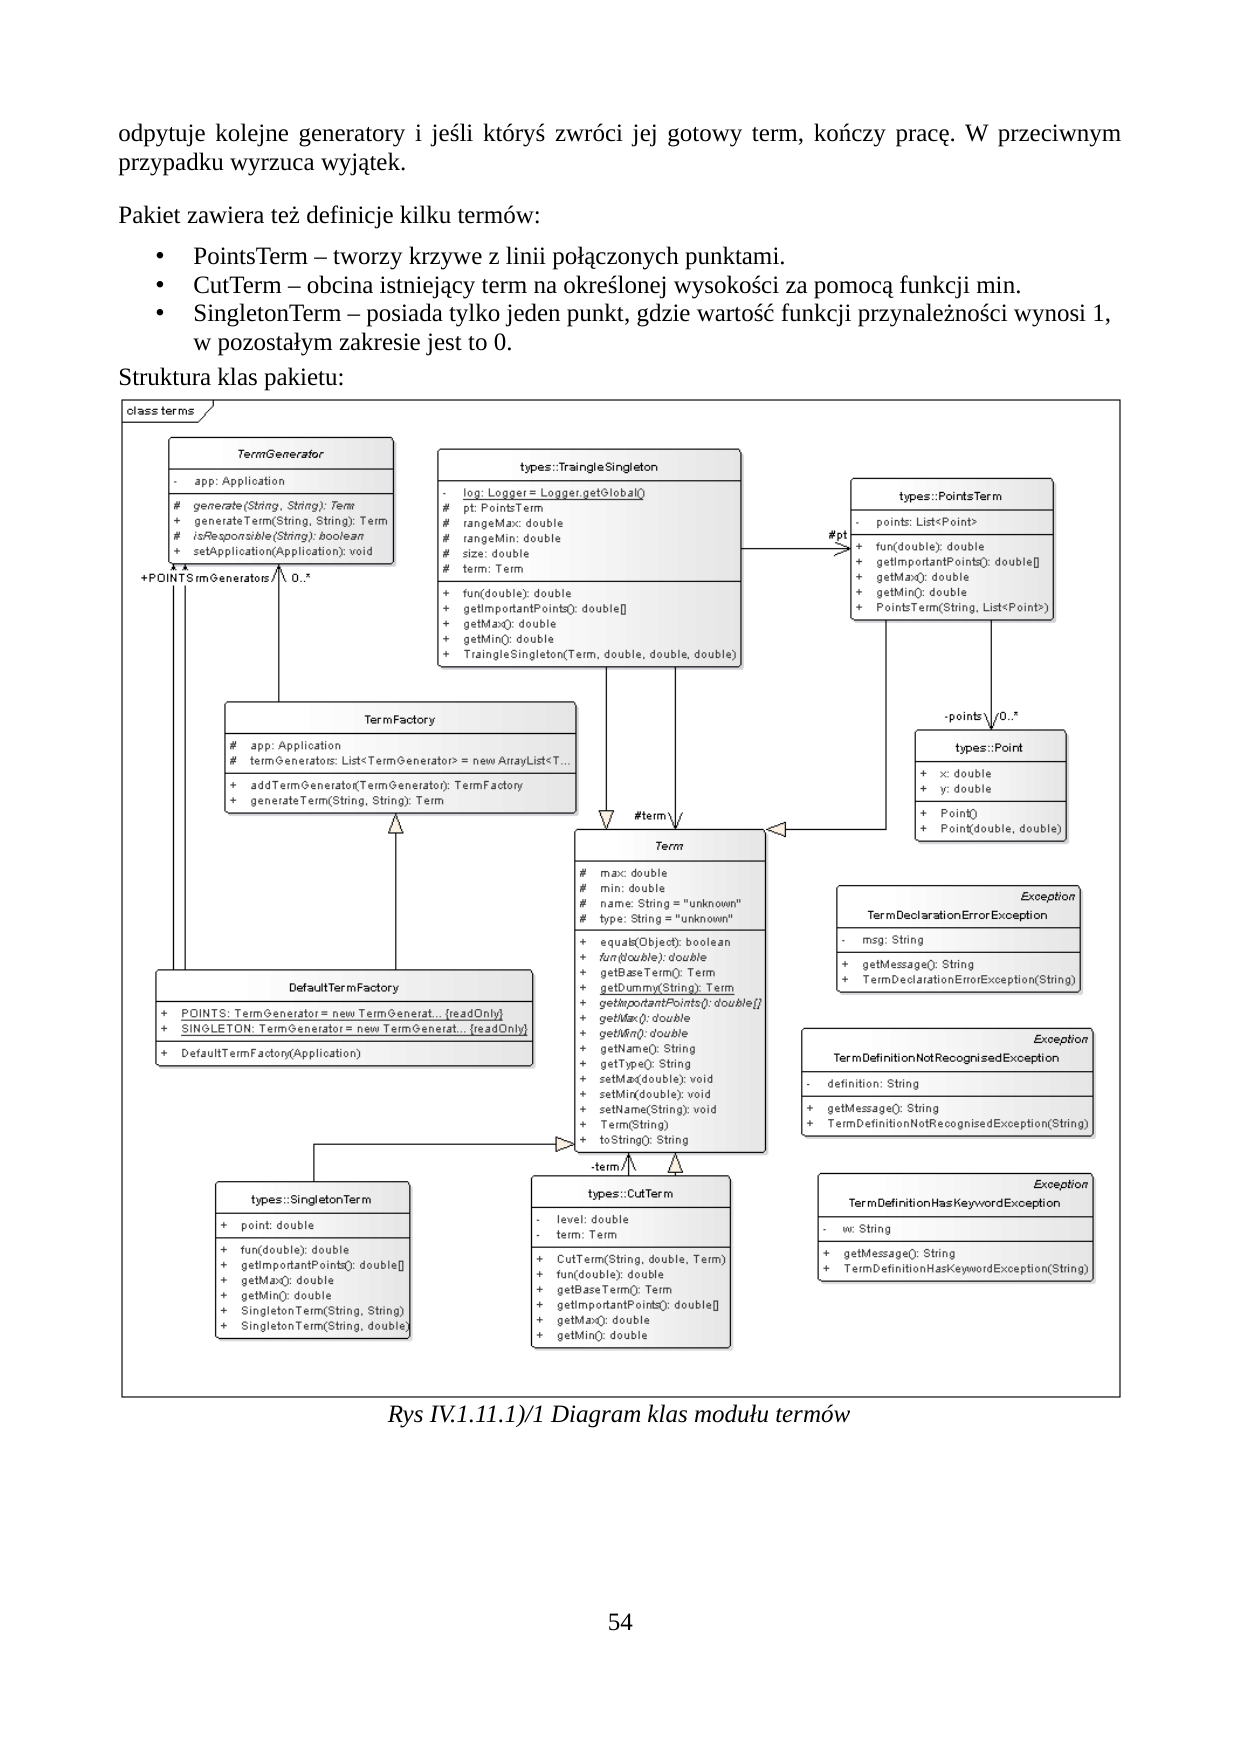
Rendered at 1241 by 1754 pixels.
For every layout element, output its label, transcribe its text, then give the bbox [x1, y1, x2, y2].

list PointsTerm – tworzy krzywe z linii połączonych punktami. [156, 241, 1122, 270]
picture [118, 396, 1123, 1400]
list CutTerm – obcina istniejący term na określonej wysokości za pomocą funkcji min. [156, 270, 1122, 298]
list SingletonTerm – posiada tylko jeden punkt, gdzie wartość funkcji przynależności wynosi 1, w pozostałym zakresie jest to 0. [156, 298, 1122, 356]
text Struktura klas pakietu: [118, 362, 1122, 391]
text Rys IV.1.11.1)/1 Diagram klas modułu termów [118, 1400, 1122, 1428]
text odpytuje kolejne generatory i jeśli któryś zwróci jej gotowy term, kończy pracę. W przeciwnym przypadku wyrzuca wyjątek. [118, 118, 1122, 176]
text Pakiet zawiera też definicje kilku termów: [118, 200, 1122, 228]
